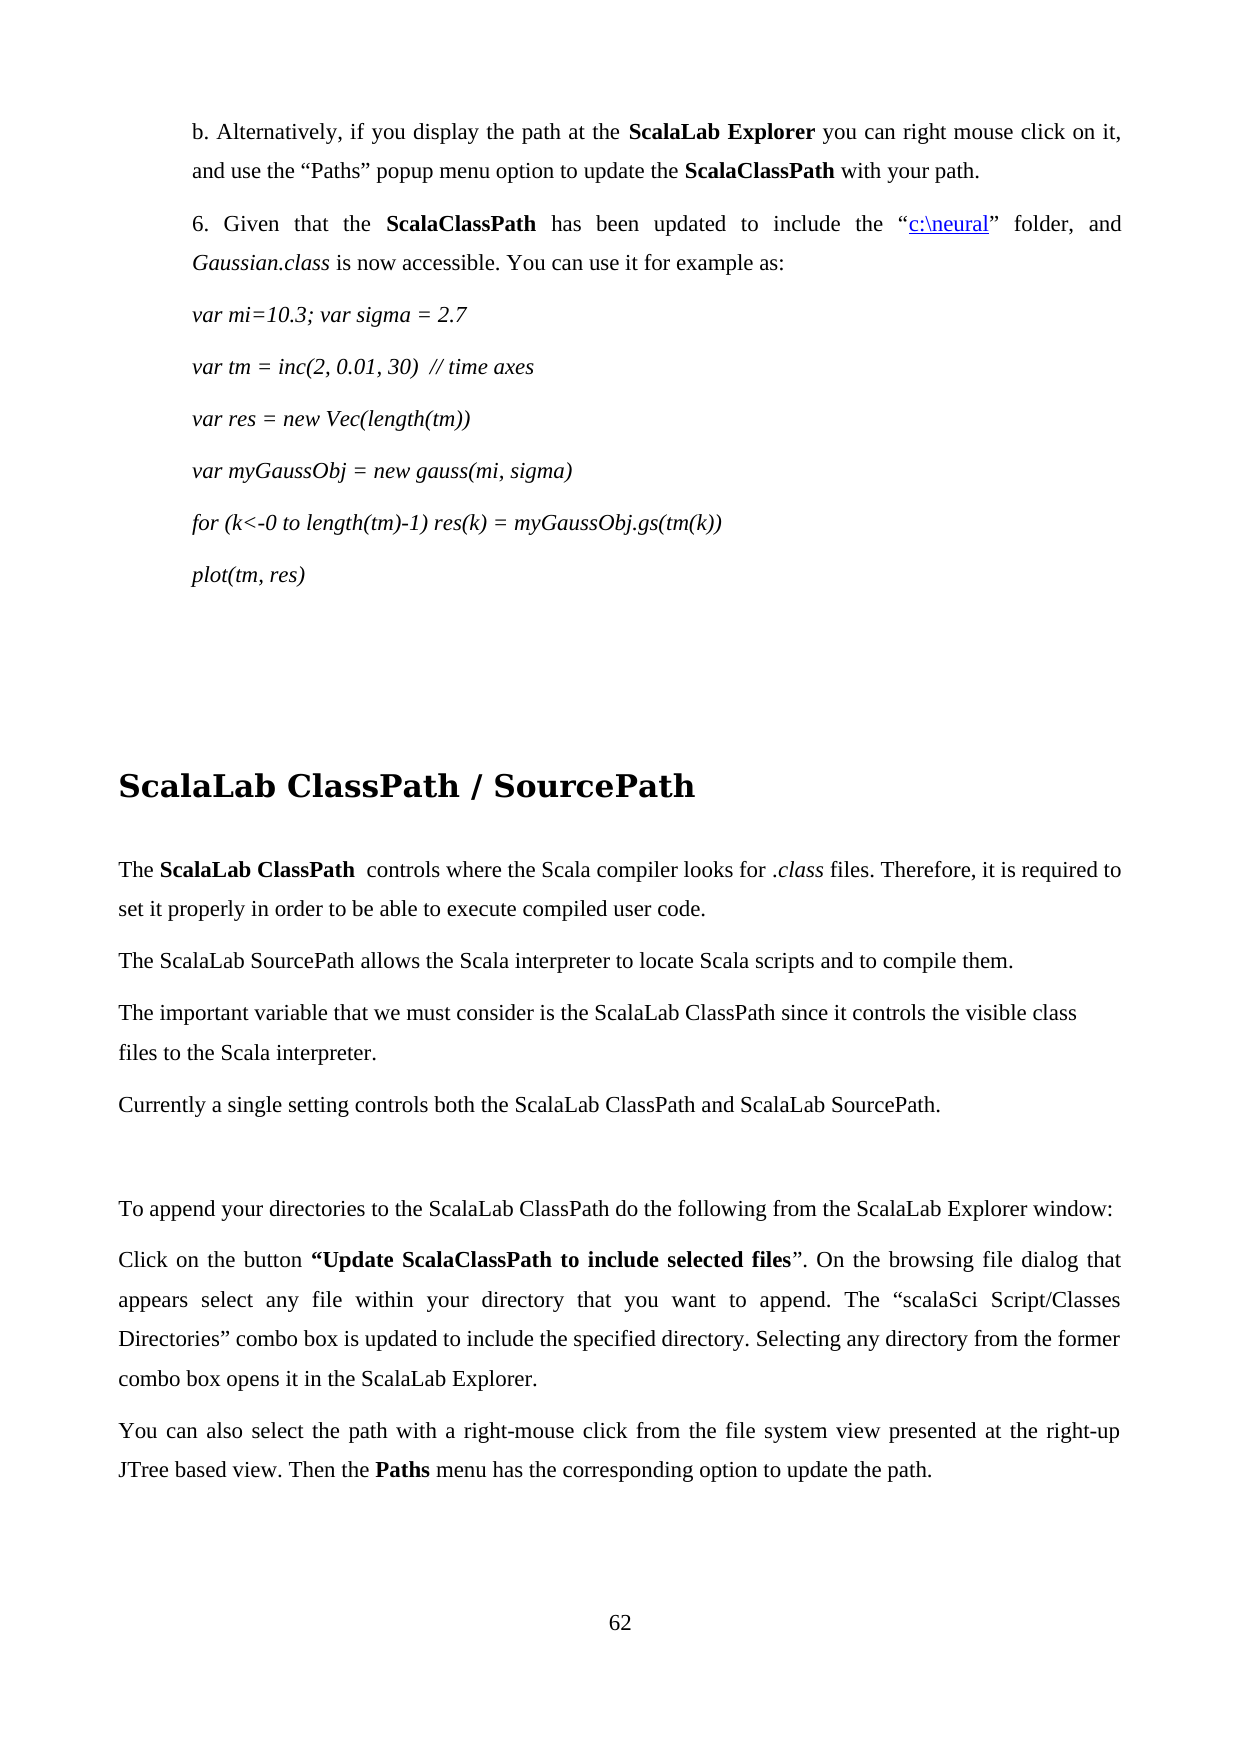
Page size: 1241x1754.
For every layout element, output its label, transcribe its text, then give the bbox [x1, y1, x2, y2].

text The important variable that we must consider is the ScalaLab ClassPath since it controls the visible class files to the Scala interpreter. [118, 999, 1122, 1065]
text The ScalaLab ClassPath controls where the Scala compiler looks for .class files. Therefore, it is required to set it properly in order to be able to execute compiled user code. [118, 856, 1122, 922]
text To append your directories to the ScalaLab ClassPath do the following from the ScalaLab Explorer window: [118, 1194, 1122, 1221]
list b. Alternatively, if you display the path at the ScalaLab Explorer you can right mouse click on it, and use the “Paths” popup menu option to update the ScalaClassPath with your path. [162, 118, 1122, 184]
text Currently a single setting controls both the ScalaLab ClassPath and ScalaLab SourcePath. [118, 1091, 1122, 1117]
text You can also select the path with a right-mouse click from the file system view presented at the right-up JTree based view. Then the Paths menu has the corresponding option to update the path. [118, 1417, 1122, 1483]
list var myGaussObj = new gauss(mi, sigma) [162, 457, 1122, 483]
list 6. Given that the ScalaClassPath has been updated to include the “c:\neural” folder, and Gaussian.class is now accessible. You can use it for example as: [162, 209, 1122, 275]
list var res = new Vec(length(tm)) [162, 405, 1122, 431]
text Click on the button “Update ScalaClassPath to include selected files”. On the browsing file dialog that appears select any file within your directory that you want to append. The “scalaSci Script/Classes Directories” combo box is updated to include the specified directory. Selecting any directory from the former combo box opens it in the ScalaLab Explorer. [118, 1247, 1122, 1391]
list var mi=10.3; var sigma = 2.7 [162, 301, 1122, 327]
list var tm = inc(2, 0.01, 30) // time axes [162, 353, 1122, 379]
list for (k<-0 to length(tm)-1) res(k) = myGaussObj.gs(tm(k)) [162, 509, 1122, 535]
list plot(tm, res) [162, 561, 1122, 587]
text The ScalaLab SourcePath allows the Scala interpreter to locate Scala scripts and to compile them. [118, 947, 1122, 973]
subtitle ScalaLab ClassPath / SourcePath [118, 768, 1122, 804]
